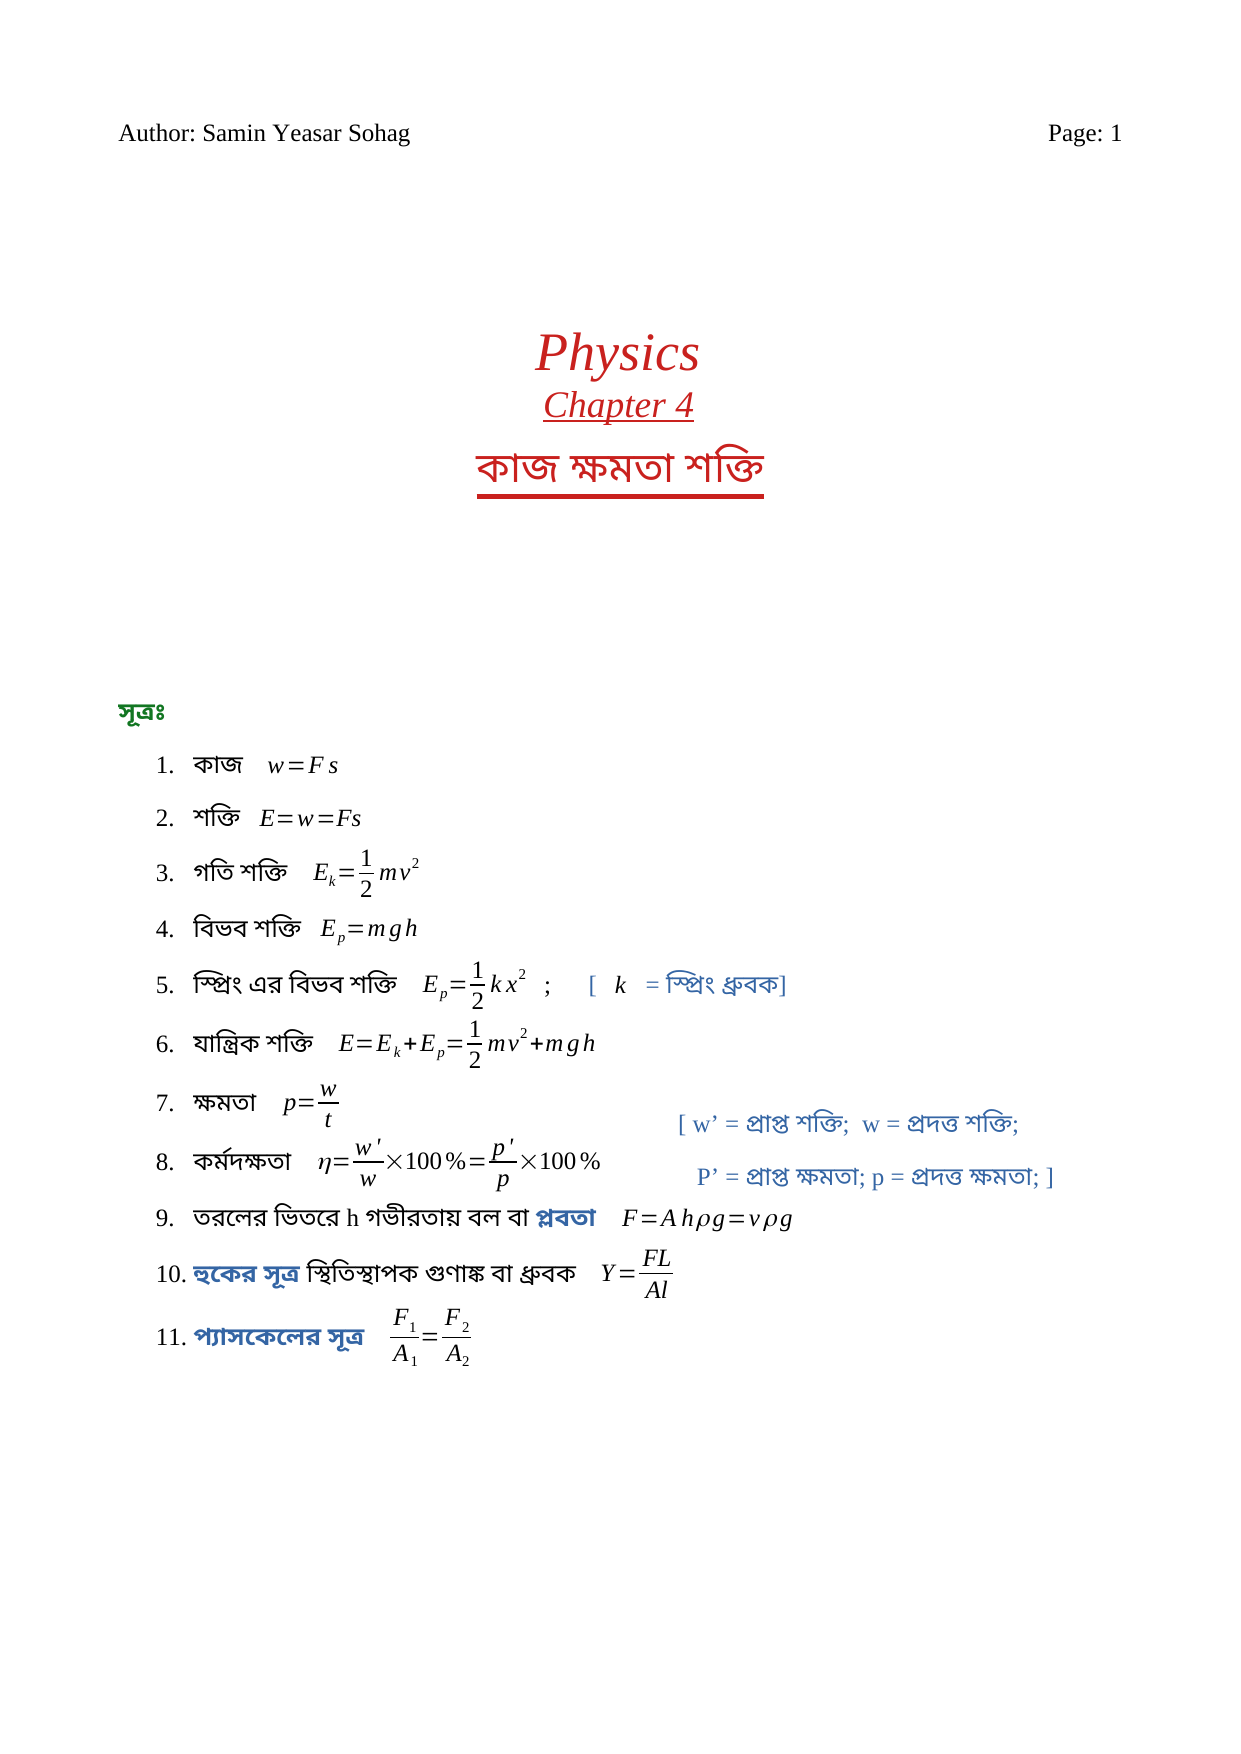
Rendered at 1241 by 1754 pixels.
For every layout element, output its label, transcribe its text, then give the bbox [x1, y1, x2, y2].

list যান্ত্রিক শক্তি [156, 1015, 1122, 1074]
list তরলের ভিতরে h গভীরতায় বল বা প্লবতা [156, 1192, 1122, 1245]
list হুকের সূত্র স্থিতিস্থাপক গুণাঙ্ক বা ধ্রুবক [156, 1245, 1122, 1304]
list গতি শক্তি [156, 844, 1122, 903]
list কাজ [156, 739, 1122, 792]
text Chapter 4 [118, 382, 1122, 426]
text Physics [118, 320, 1122, 382]
text কাজ ক্ষমতা শক্তি [118, 426, 1122, 513]
list শক্তি [156, 792, 1122, 844]
list কর্মদক্ষতা [156, 1133, 1122, 1192]
text সূত্রঃ [118, 686, 1122, 739]
list প্যাসকেলের সূত্র [156, 1304, 1122, 1370]
list স্প্রিং এর বিভব শক্তি ; [= স্প্রিং ধ্রুবক] [156, 956, 1122, 1015]
list বিভব শক্তি [156, 903, 1122, 956]
list ক্ষমতা [156, 1074, 1122, 1133]
